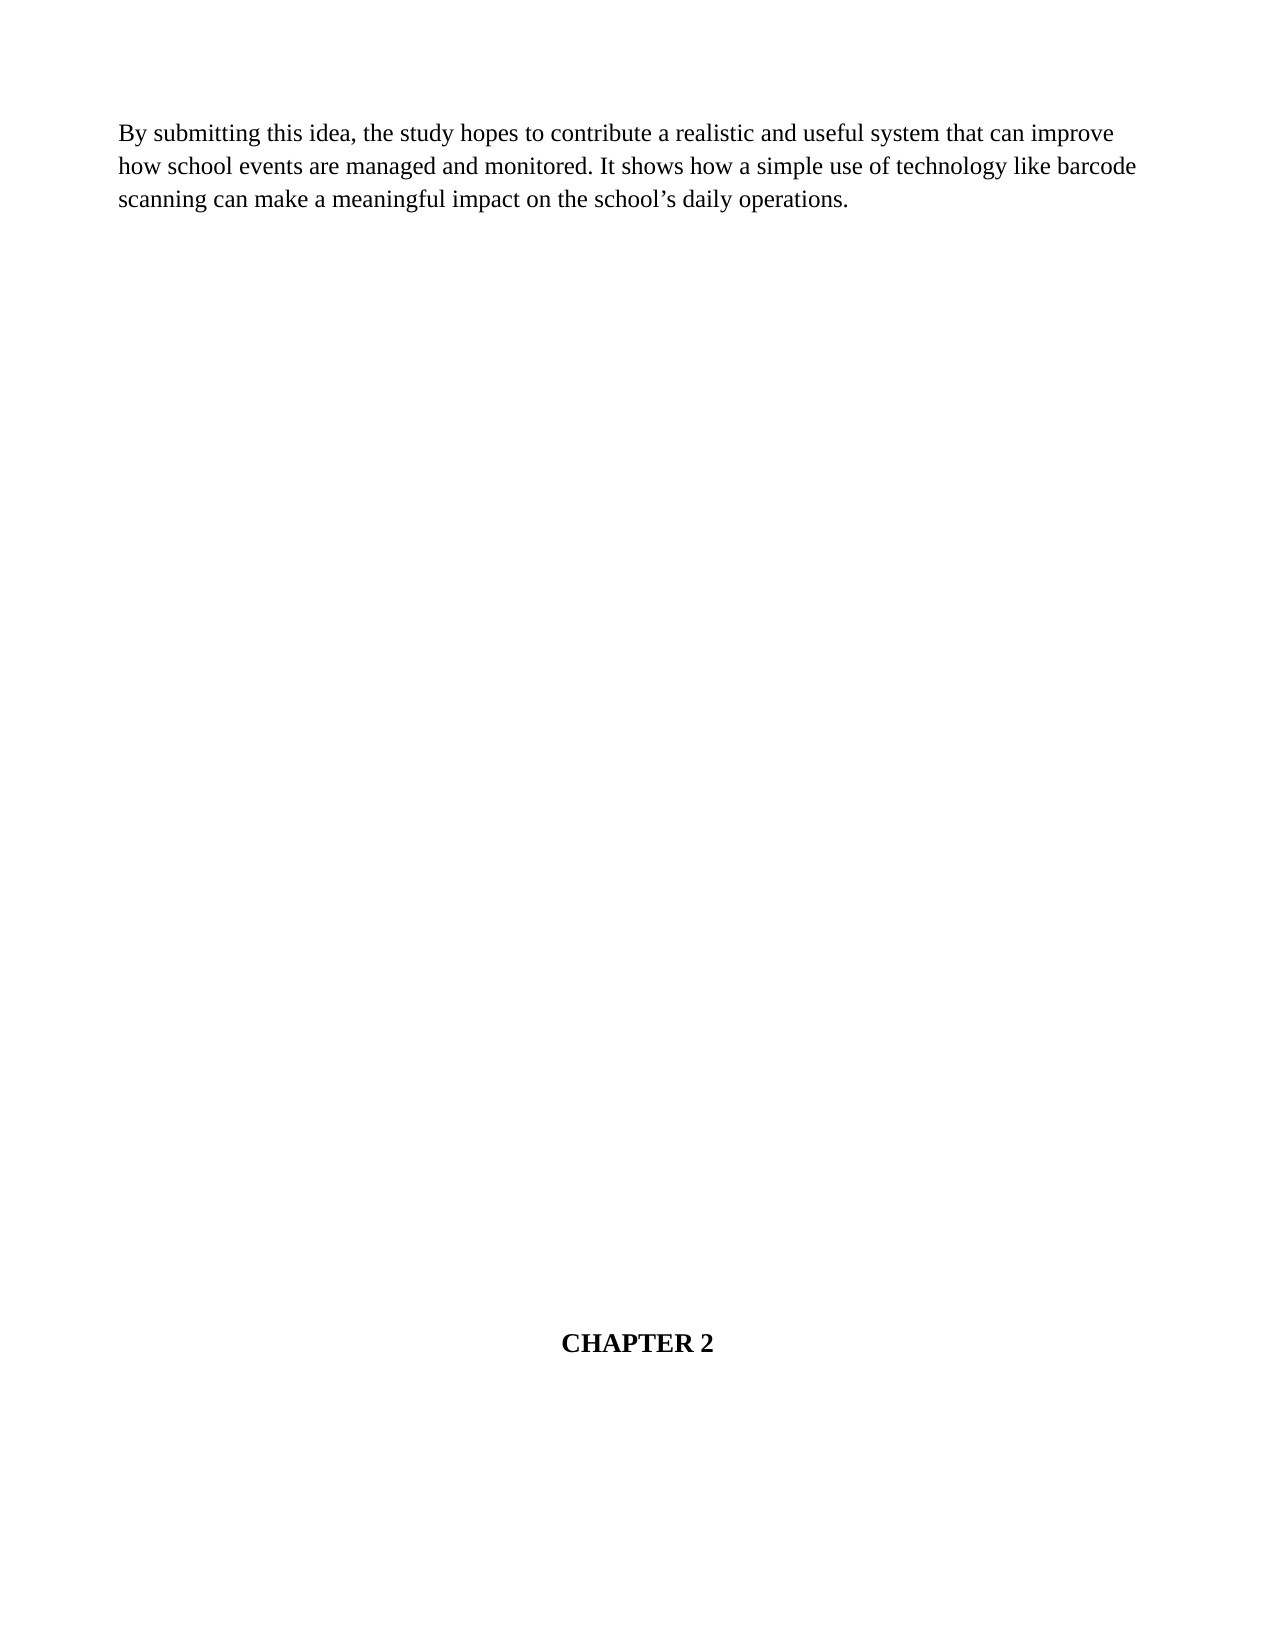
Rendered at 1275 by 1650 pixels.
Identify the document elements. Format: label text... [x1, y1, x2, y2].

text CHAPTER 2 [118, 1327, 1157, 1358]
text By submitting this idea, the study hopes to contribute a realistic and useful system that can improve how school events are managed and monitored. It shows how a simple use of technology like barcode scanning can make a meaningful impact on the school’s daily operations. [118, 118, 1157, 213]
